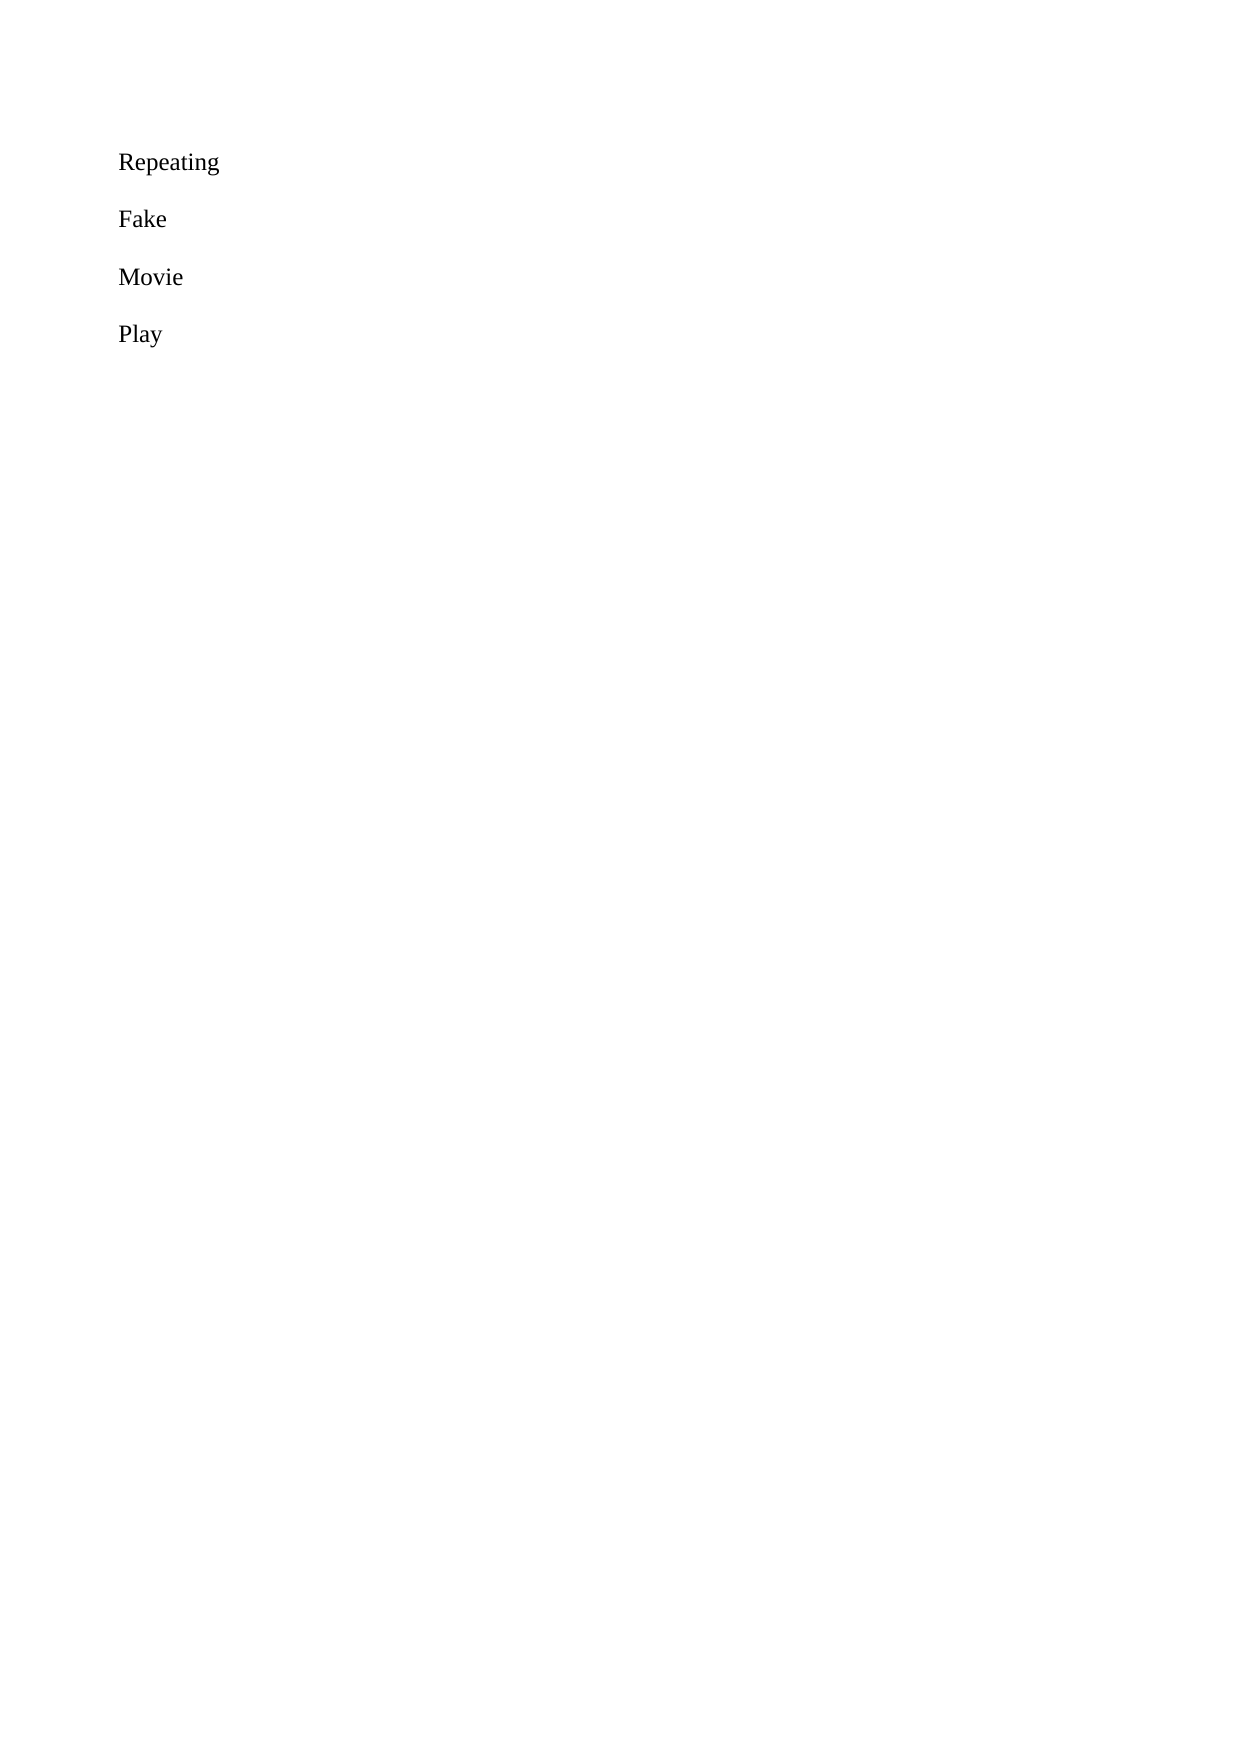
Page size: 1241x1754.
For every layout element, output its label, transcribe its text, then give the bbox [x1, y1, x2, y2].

text Fake [118, 204, 1122, 233]
text Movie [118, 262, 1122, 291]
text Play [118, 319, 1122, 348]
text Repeating [118, 147, 1122, 176]
